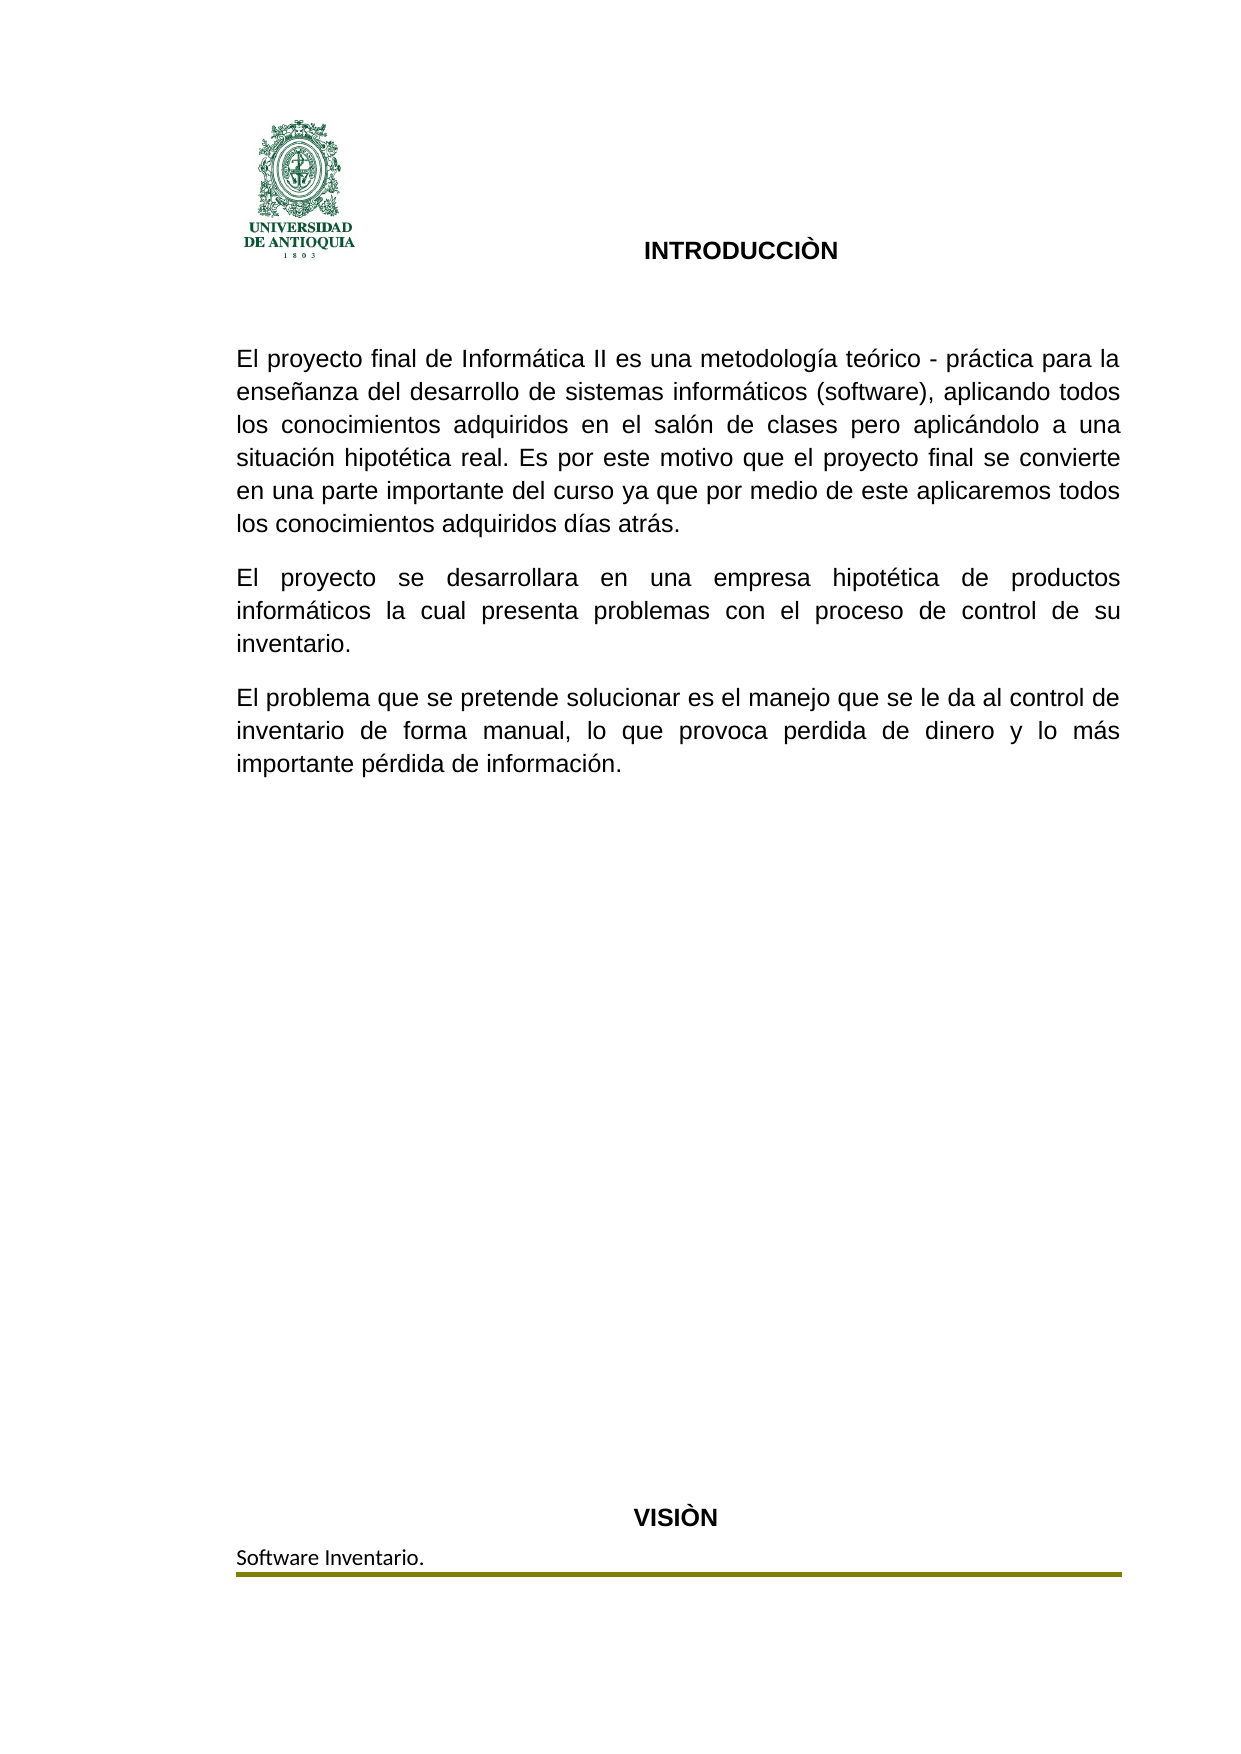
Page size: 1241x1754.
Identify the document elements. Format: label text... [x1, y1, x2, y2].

text El proyecto final de Informática II es una metodología teórico - práctica para la enseñanza del desarrollo de sistemas informáticos (software), aplicando todos los conocimientos adquiridos en el salón de clases pero aplicándolo a una situación hipotética real. Es por este motivo que el proyecto final se convierte en una parte importante del curso ya que por medio de este aplicaremos todos los conocimientos adquiridos días atrás. [236, 344, 1122, 538]
text VISIÒN [236, 1503, 1122, 1532]
text El proyecto se desarrollara en una empresa hipotética de productos informáticos la cual presenta problemas con el proceso de control de su inventario. [236, 563, 1122, 658]
text INTRODUCCIÒN [236, 236, 1122, 265]
picture [240, 117, 359, 258]
text El problema que se pretende solucionar es el manejo que se le da al control de inventario de forma manual, lo que provoca perdida de dinero y lo más importante pérdida de información. [236, 683, 1122, 778]
